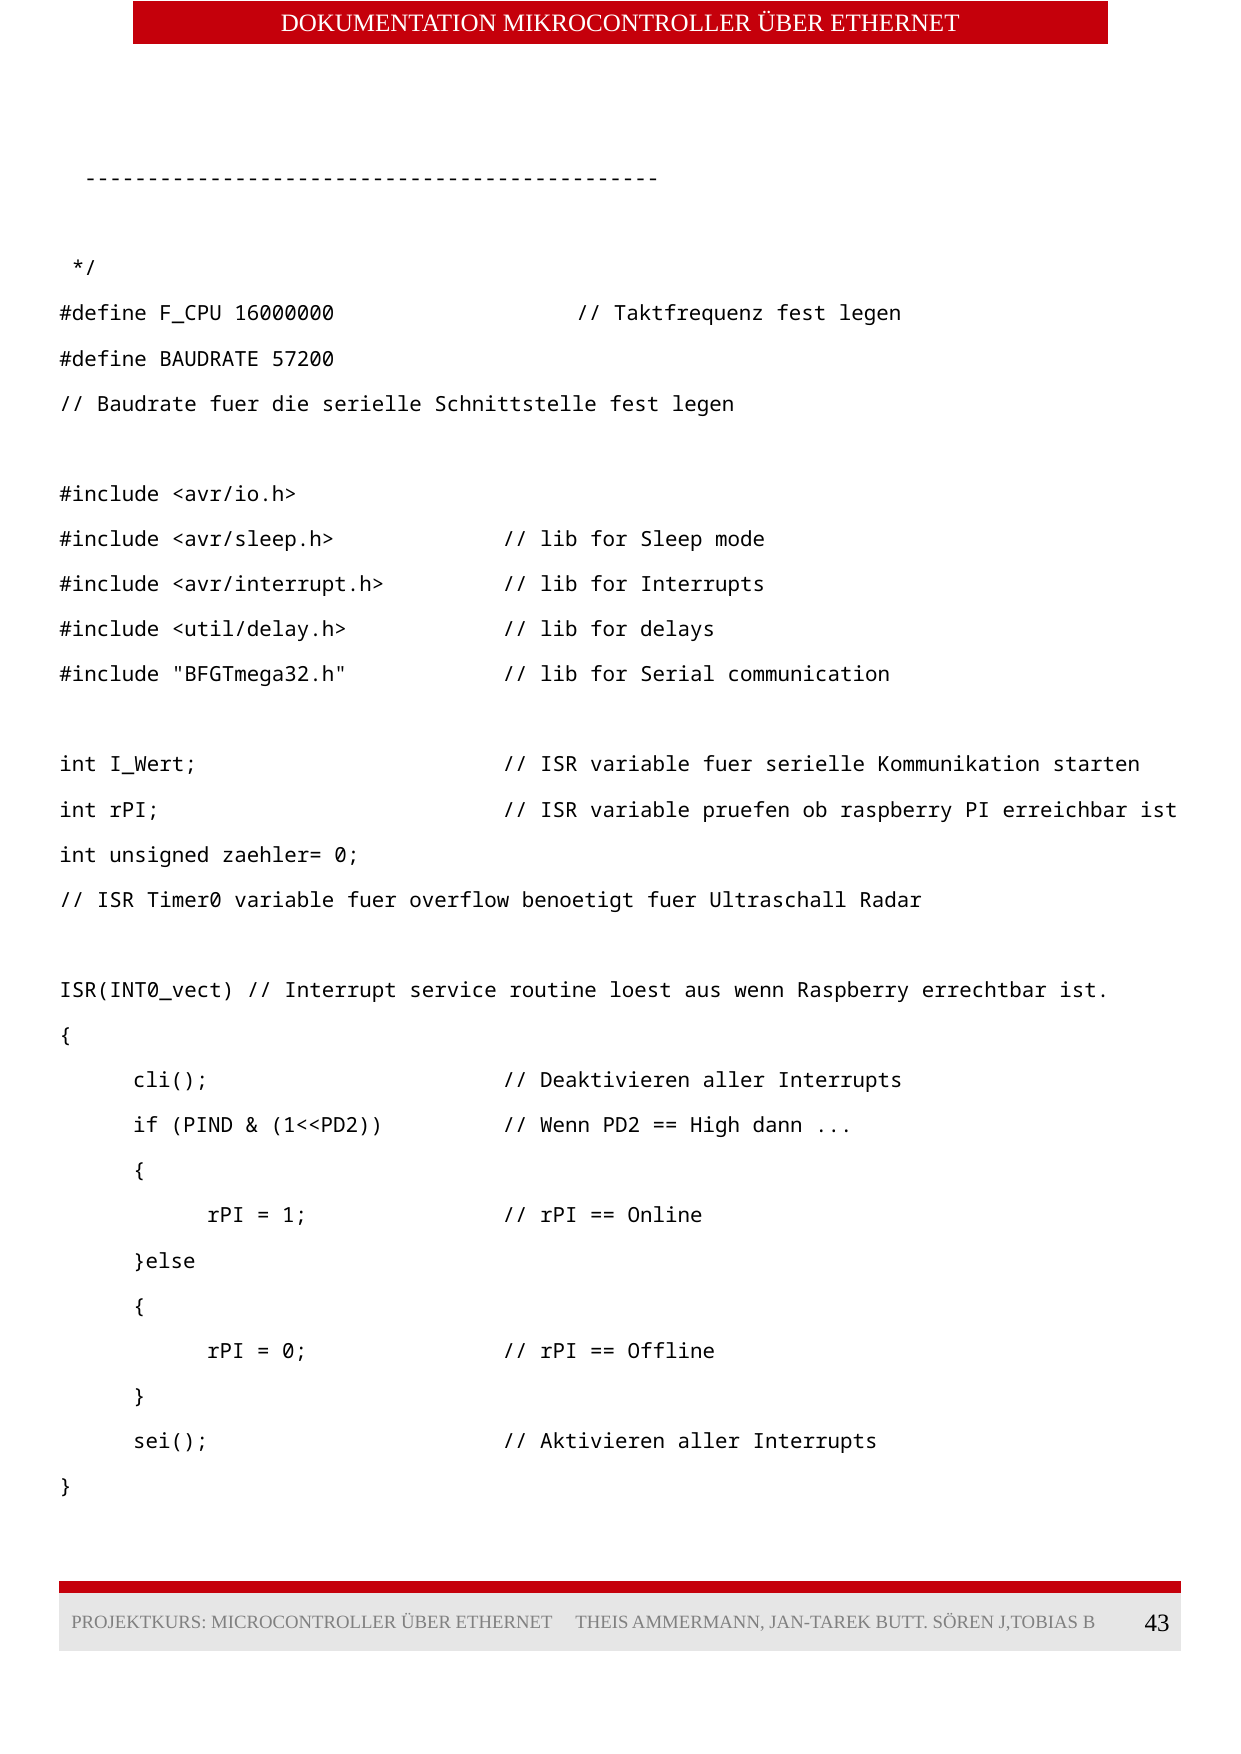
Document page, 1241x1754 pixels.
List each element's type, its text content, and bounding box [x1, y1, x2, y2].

text ISR(INT0_vect) // Interrupt service routine loest aus wenn Raspberry errechtbar ist. [59, 975, 1181, 1003]
text #define F_CPU 16000000 // Taktfrequenz fest legen [59, 298, 1181, 327]
text // ISR Timer0 variable fuer overflow benoetigt fuer Ultraschall Radar [59, 885, 1181, 913]
text int unsigned zaehler= 0; [59, 840, 1181, 868]
text #include <util/delay.h> // lib for delays [59, 614, 1181, 643]
text #define BAUDRATE 57200 [59, 344, 1181, 372]
text ---------------------------------------------- [59, 163, 1181, 192]
text #include "BFGTmega32.h" // lib for Serial communication [59, 659, 1181, 688]
text // Baudrate fuer die serielle Schnittstelle fest legen [59, 389, 1181, 417]
text #include <avr/io.h> [59, 479, 1181, 507]
text } [59, 1381, 1181, 1409]
text rPI = 1; // rPI == Online [59, 1201, 1181, 1229]
text }else [59, 1246, 1181, 1274]
text #include <avr/interrupt.h> // lib for Interrupts [59, 569, 1181, 598]
text cli(); // Deaktivieren aller Interrupts [59, 1065, 1181, 1094]
text } [59, 1471, 1181, 1500]
text int I_Wert; // ISR variable fuer serielle Kommunikation starten [59, 749, 1181, 778]
text */ [59, 253, 1181, 282]
text #include <avr/sleep.h> // lib for Sleep mode [59, 524, 1181, 552]
text rPI = 0; // rPI == Offline [59, 1336, 1181, 1364]
text { [59, 1156, 1181, 1184]
text { [59, 1291, 1181, 1319]
text int rPI; // ISR variable pruefen ob raspberry PI erreichbar ist [59, 795, 1181, 823]
text if (PIND & (1<<PD2)) // Wenn PD2 == High dann ... [59, 1110, 1181, 1139]
text { [59, 1020, 1181, 1049]
text sei(); // Aktivieren aller Interrupts [59, 1426, 1181, 1454]
